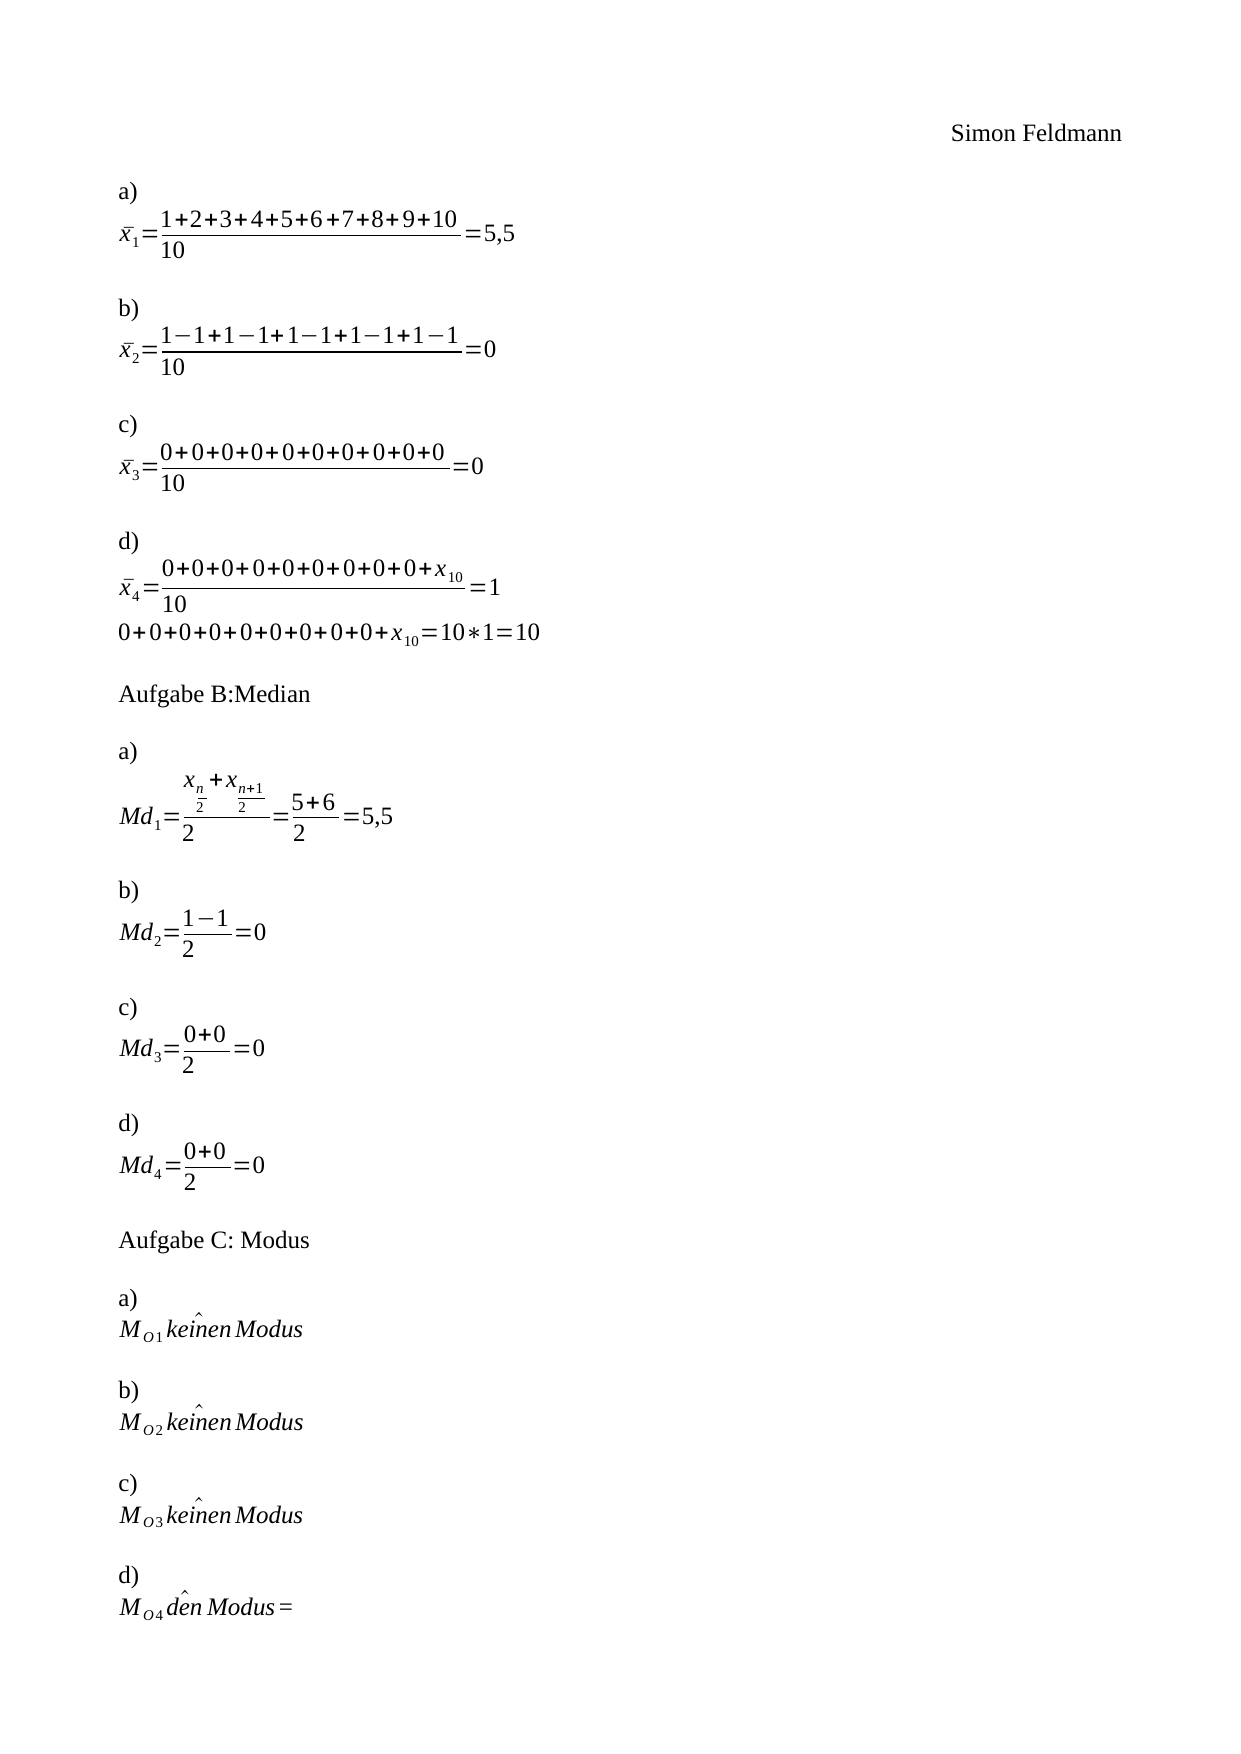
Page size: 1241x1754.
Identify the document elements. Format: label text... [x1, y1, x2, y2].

text b) [118, 875, 1122, 904]
text Aufgabe C: Modus [118, 1225, 1122, 1254]
text d) [118, 1560, 1122, 1589]
text b) [118, 293, 1122, 322]
text a) [118, 1283, 1122, 1311]
text b) [118, 1375, 1122, 1404]
text d) [118, 1108, 1122, 1137]
text c) [118, 992, 1122, 1021]
text Aufgabe B:Median [118, 679, 1122, 708]
text c) [118, 409, 1122, 438]
text c) [118, 1468, 1122, 1497]
text d) [118, 526, 1122, 555]
text a) [118, 736, 1122, 765]
text a) [118, 176, 1122, 205]
